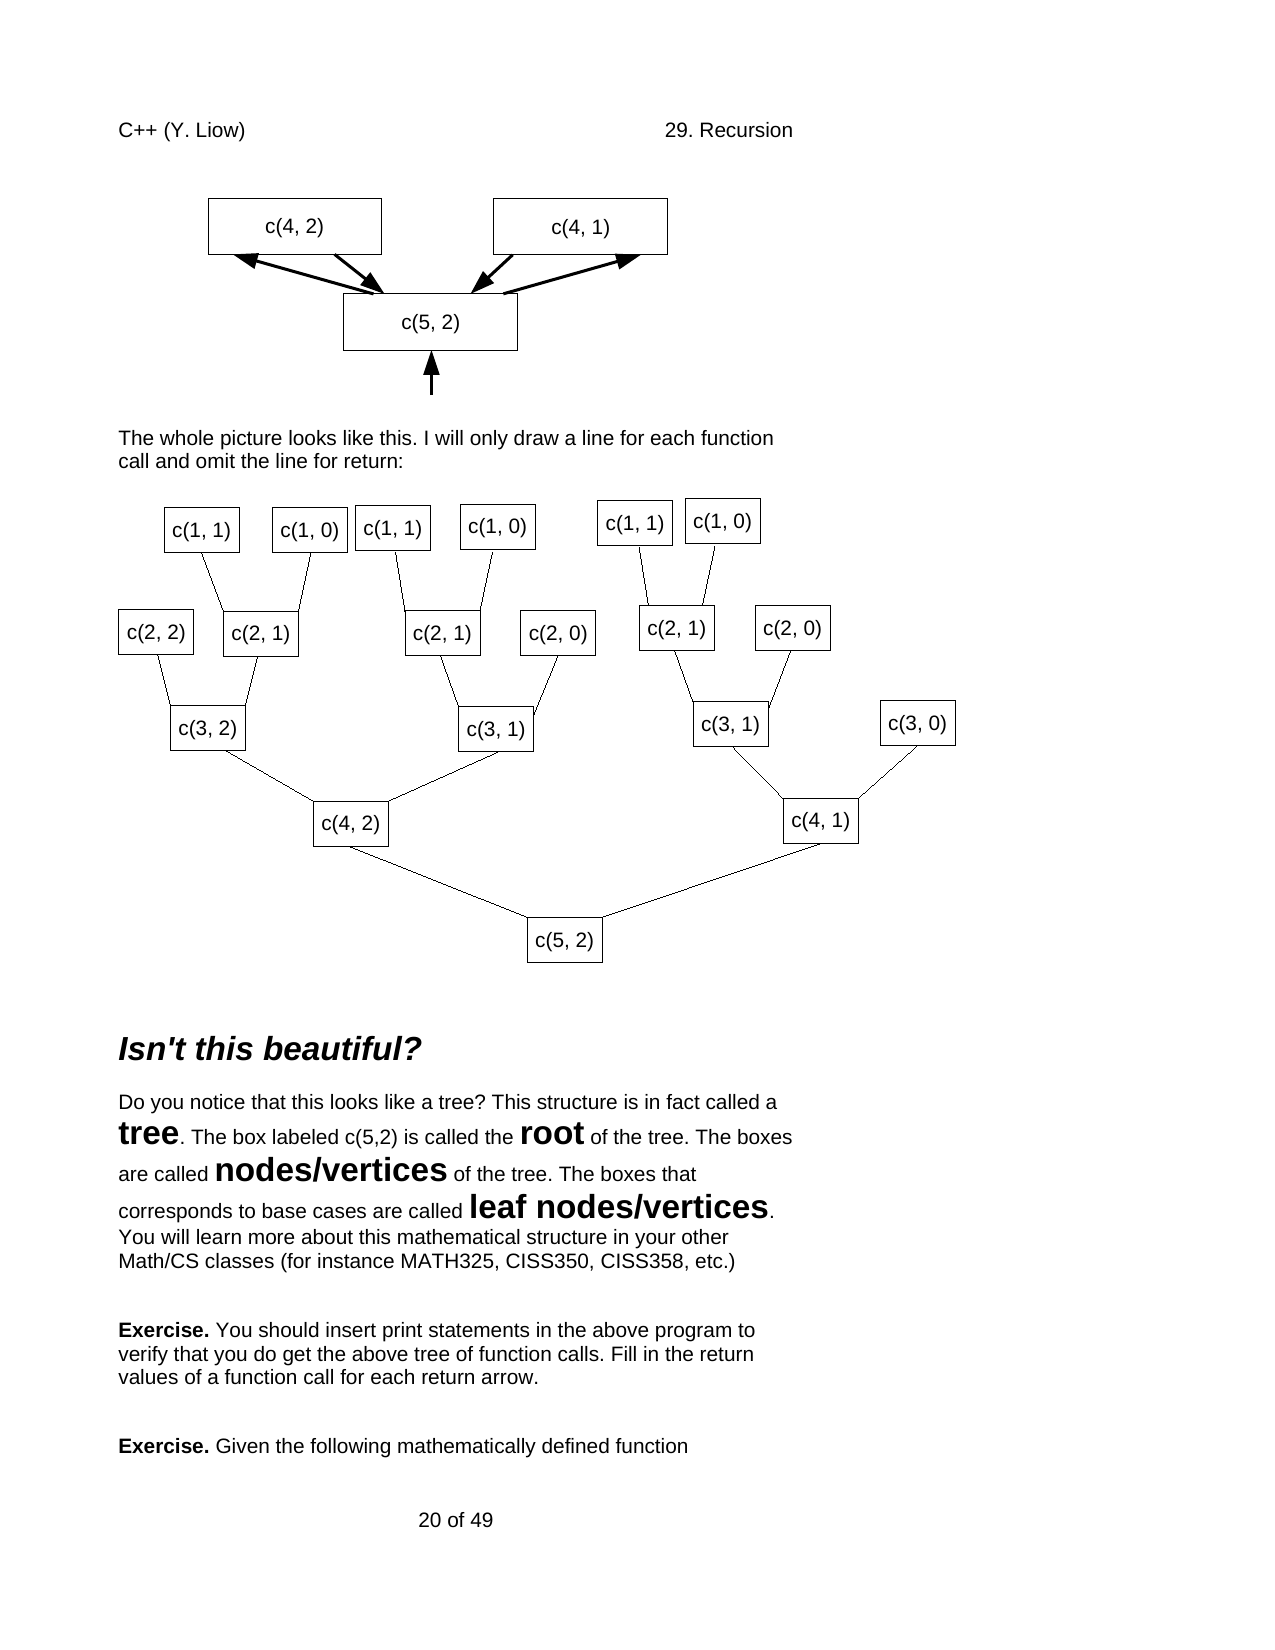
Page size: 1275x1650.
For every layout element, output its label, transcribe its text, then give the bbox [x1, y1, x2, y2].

text Exercise. You should insert print statements in the above program to verify that you do get the above tree of function calls. Fill in the return values of a function call for each return arrow. [118, 1319, 793, 1388]
text Exercise. Given the following mathematically defined function [118, 1435, 793, 1458]
text The whole picture looks like this. I will only draw a line for each function call and omit the line for return: [118, 426, 793, 473]
text Do you notice that this looks like a tree? This structure is in fact called a tree. The box labeled c(5,2) is called the root of the tree. The boxes are called nodes/vertices of the tree. The boxes that corresponds to base cases are called leaf nodes/vertices. You will learn more about this mathematical structure in your other Math/CS classes (for instance MATH325, CISS350, CISS358, etc.) [118, 1091, 793, 1272]
text Isn't this beautiful? [118, 1030, 793, 1068]
